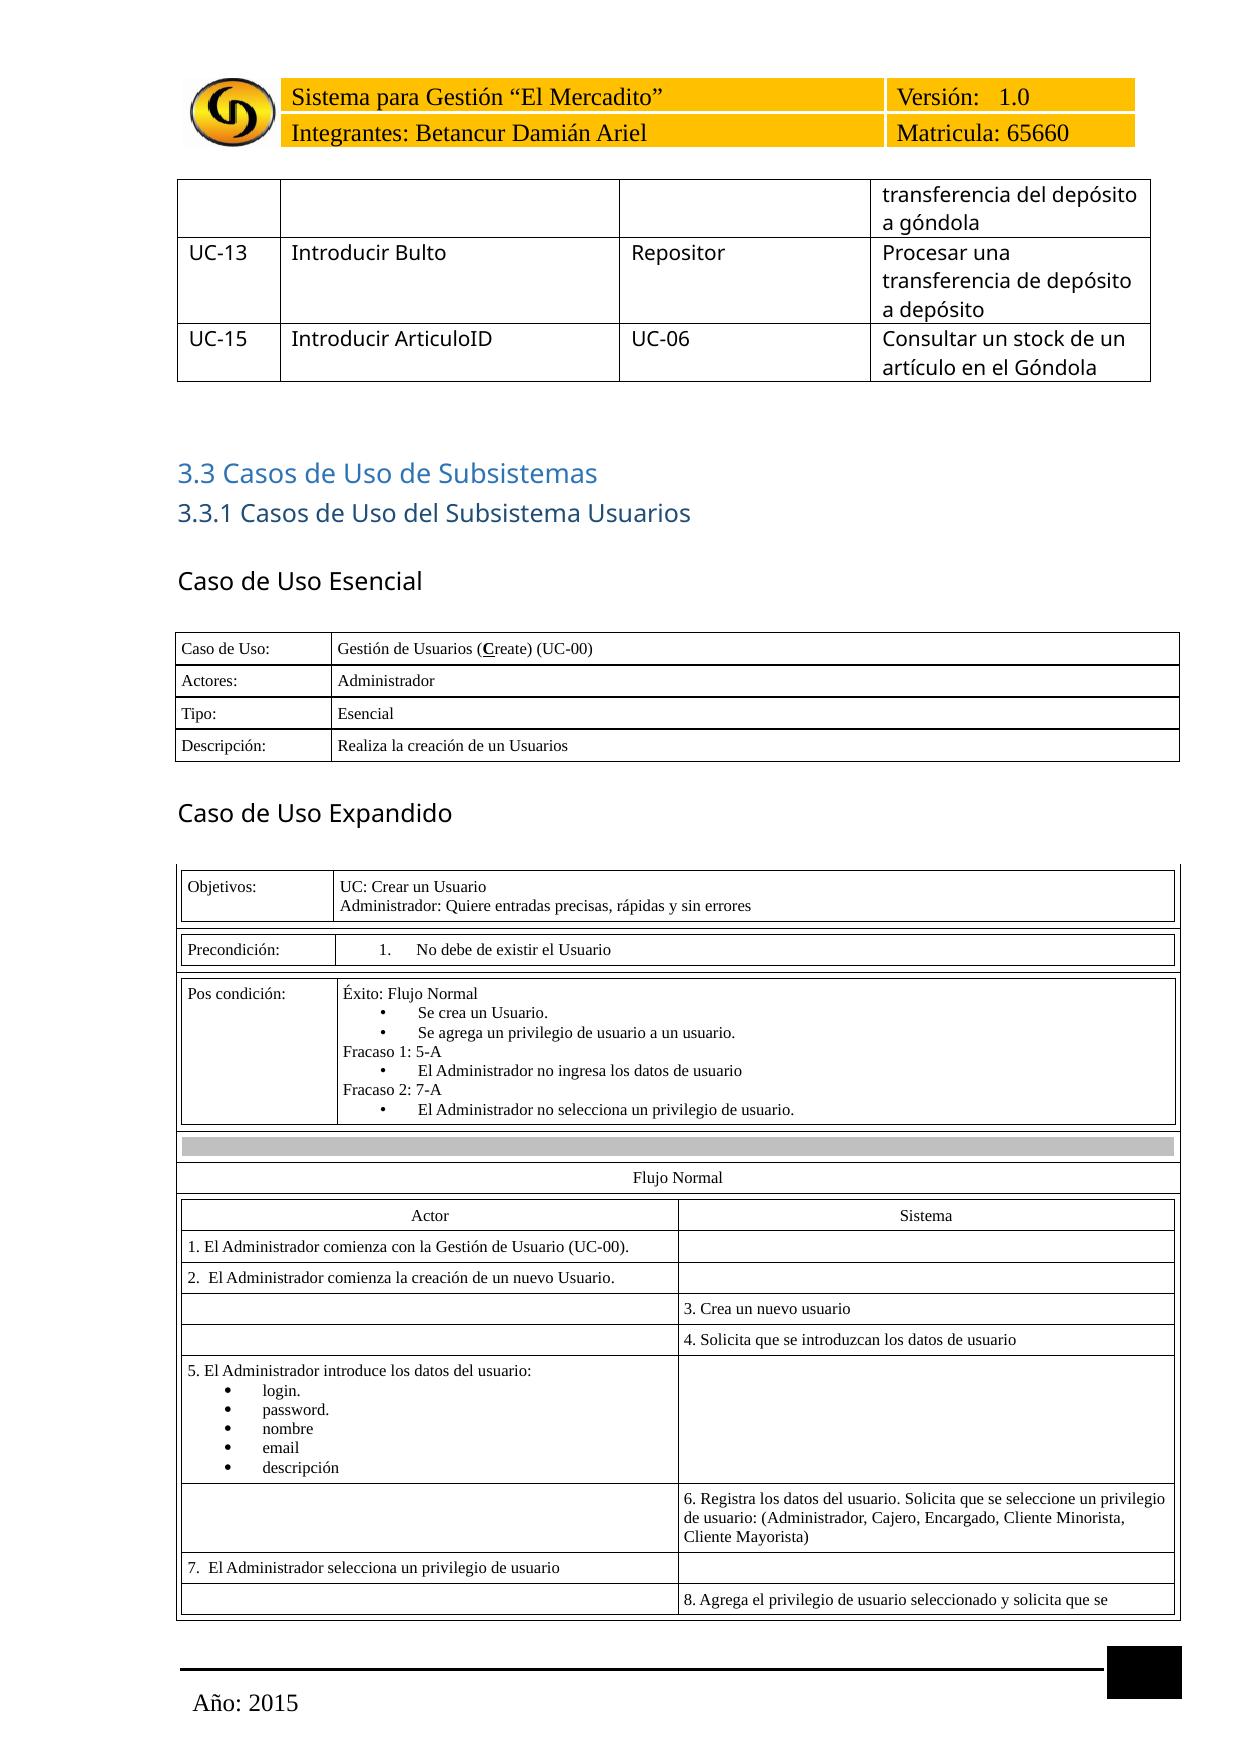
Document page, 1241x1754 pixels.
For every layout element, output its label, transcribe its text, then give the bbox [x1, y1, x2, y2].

table_header Sistema [679, 1200, 1174, 1230]
table_cell Introducir ArticuloID [281, 324, 619, 381]
table_cell [679, 1263, 1174, 1293]
table_cell 5. El Administrador introduce los datos del usuario: login. password. nombre email descripción [182, 1356, 678, 1482]
table_cell Actores: [176, 666, 331, 696]
table_cell Repositor [620, 238, 870, 323]
table_cell 4. Solicita que se introduzcan los datos de usuario [679, 1325, 1174, 1355]
table_cell [177, 929, 1180, 971]
table_cell transferencia del depósito a góndola [871, 180, 1150, 237]
table_header Actor [182, 1200, 678, 1230]
table_cell Tipo: [176, 698, 331, 728]
table_cell Introducir Bulto [281, 238, 619, 323]
table_cell [679, 1231, 1174, 1261]
table_cell Consultar un stock de un artículo en el Góndola [871, 324, 1150, 381]
table_cell Flujo Normal [177, 1163, 1180, 1193]
table_header UC: Crear un Usuario Administrador: Quiere entradas precisas, rápidas y sin errores [334, 871, 1174, 921]
text Caso de Uso Esencial [177, 564, 1152, 598]
table_header Pos condición: [182, 979, 337, 1124]
table_cell 6. Registra los datos del usuario. Solicita que se seleccione un privilegio de usuario: (Administrador, Cajero, Encargado, Cliente Minorista, Cliente Mayorista) [679, 1484, 1174, 1552]
table_header Objetivos: [182, 871, 333, 921]
table_cell UC-13 [178, 238, 280, 323]
table_header [177, 864, 1180, 928]
table_cell 3. Crea un nuevo usuario [679, 1294, 1174, 1324]
table_cell [182, 1325, 678, 1355]
table_cell UC-06 [620, 324, 870, 381]
table_header Gestión de Usuarios (Create) (UC-00) [332, 633, 1179, 664]
table_cell [679, 1553, 1174, 1583]
table_header Precondición: [182, 935, 335, 965]
table_cell 7. El Administrador selecciona un privilegio de usuario [182, 1553, 678, 1583]
table_header Éxito: Flujo Normal Se crea un Usuario. Se agrega un privilegio de usuario a un usuario. Fracaso 1: 5-A El Administrador no ingresa los datos de usuario Fracaso 2: 7-A El Administrador no selecciona un privilegio de usuario. [338, 979, 1175, 1124]
table_header Caso de Uso: [176, 633, 331, 664]
table_cell [177, 1194, 1180, 1620]
table_cell Procesar una transferencia de depósito a depósito [871, 238, 1150, 323]
table_cell Esencial [332, 698, 1179, 728]
table_cell 1. El Administrador comienza con la Gestión de Usuario (UC-00). [182, 1231, 678, 1261]
table_cell [281, 180, 619, 237]
table_cell [620, 180, 870, 237]
subtitle 3.3.1 Casos de Uso del Subsistema Usuarios [177, 496, 1152, 529]
table_cell [177, 1132, 1180, 1162]
table_cell [679, 1356, 1174, 1482]
table_cell [177, 973, 1180, 1131]
table_cell UC-15 [178, 324, 280, 381]
table_cell 8. Agrega el privilegio de usuario seleccionado y solicita que se [679, 1584, 1174, 1614]
table_cell [182, 1584, 678, 1614]
table_cell Administrador [332, 666, 1179, 696]
subtitle 3.3 Casos de Uso de Subsistemas [177, 454, 1152, 491]
table_cell [182, 1484, 678, 1552]
table_cell Descripción: [176, 730, 331, 761]
table_cell Realiza la creación de un Usuarios [332, 730, 1179, 761]
text Caso de Uso Expandido [177, 796, 1152, 830]
table_cell 2. El Administrador comienza la creación de un nuevo Usuario. [182, 1263, 678, 1293]
table_header No debe de existir el Usuario [336, 935, 1174, 965]
table_cell [178, 180, 280, 237]
table_cell [182, 1294, 678, 1324]
